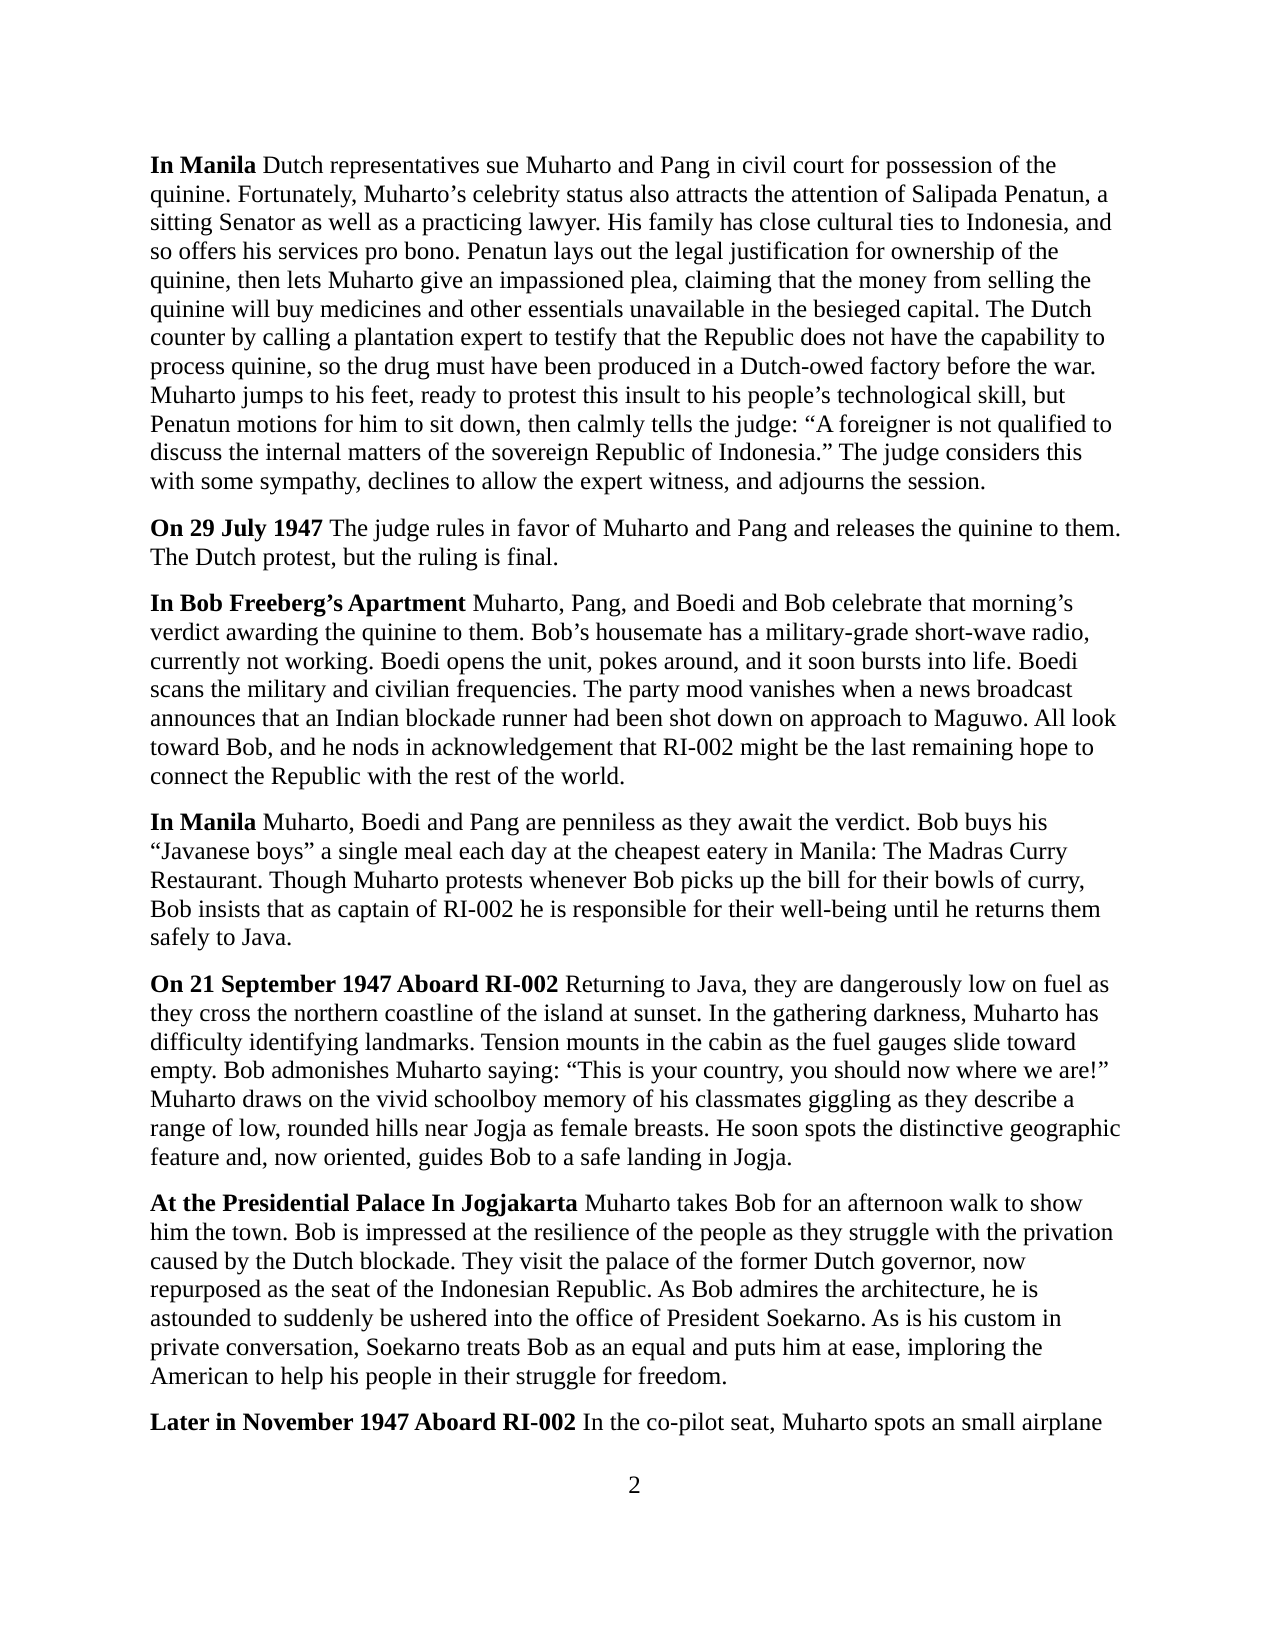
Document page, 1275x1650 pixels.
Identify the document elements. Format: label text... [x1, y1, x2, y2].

text Later in November 1947 Aboard RI-002 In the co-pilot seat, Muharto spots an small airplane [150, 1407, 1125, 1436]
text In Manila Muharto, Boedi and Pang are penniless as they await the verdict. Bob buys his “Javanese boys” a single meal each day at the cheapest eatery in Manila: The Madras Curry Restaurant. Though Muharto protests whenever Bob picks up the bill for their bowls of curry, Bob insists that as captain of RI-002 he is responsible for their well-being until he returns them safely to Java. [150, 807, 1125, 951]
text In Bob Freeberg’s Apartment Muharto, Pang, and Boedi and Bob celebrate that morning’s verdict awarding the quinine to them. Bob’s housemate has a military-grade short-wave radio, currently not working. Boedi opens the unit, pokes around, and it soon bursts into life. Boedi scans the military and civilian frequencies. The party mood vanishes when a news broadcast announces that an Indian blockade runner had been shot down on approach to Maguwo. All look toward Bob, and he nods in acknowledgement that RI-002 might be the last remaining hope to connect the Republic with the rest of the world. [150, 588, 1125, 789]
text On 29 July 1947 The judge rules in favor of Muharto and Pang and releases the quinine to them. The Dutch protest, but the ruling is final. [150, 513, 1125, 570]
text At the Presidential Palace In Jogjakarta Muharto takes Bob for an afternoon walk to show him the town. Bob is impressed at the resilience of the people as they struggle with the privation caused by the Dutch blockade. They visit the palace of the former Dutch governor, now repurposed as the seat of the Indonesian Republic. As Bob admires the architecture, he is astounded to suddenly be ushered into the office of President Soekarno. As is his custom in private conversation, Soekarno treats Bob as an equal and puts him at ease, imploring the American to help his people in their struggle for freedom. [150, 1188, 1125, 1389]
text On 21 September 1947 Aboard RI-002 Returning to Java, they are dangerously low on fuel as they cross the northern coastline of the island at sunset. In the gathering darkness, Muharto has difficulty identifying landmarks. Tension mounts in the cabin as the fuel gauges slide toward empty. Bob admonishes Muharto saying: “This is your country, you should now where we are!” Muharto draws on the vivid schoolboy memory of his classmates giggling as they describe a range of low, rounded hills near Jogja as female breasts. He soon spots the distinctive geographic feature and, now oriented, guides Bob to a safe landing in Jogja. [150, 969, 1125, 1170]
text In Manila Dutch representatives sue Muharto and Pang in civil court for possession of the quinine. Fortunately, Muharto’s celebrity status also attracts the attention of Salipada Penatun, a sitting Senator as well as a practicing lawyer. His family has close cultural ties to Indonesia, and so offers his services pro bono. Penatun lays out the legal justification for ownership of the quinine, then lets Muharto give an impassioned plea, claiming that the money from selling the quinine will buy medicines and other essentials unavailable in the besieged capital. The Dutch counter by calling a plantation expert to testify that the Republic does not have the capability to process quinine, so the drug must have been produced in a Dutch-owed factory before the war. Muharto jumps to his feet, ready to protest this insult to his people’s technological skill, but Penatun motions for him to sit down, then calmly tells the judge: “A foreigner is not qualified to discuss the internal matters of the sovereign Republic of Indonesia.” The judge considers this with some sympathy, declines to allow the expert witness, and adjourns the session. [150, 150, 1125, 495]
